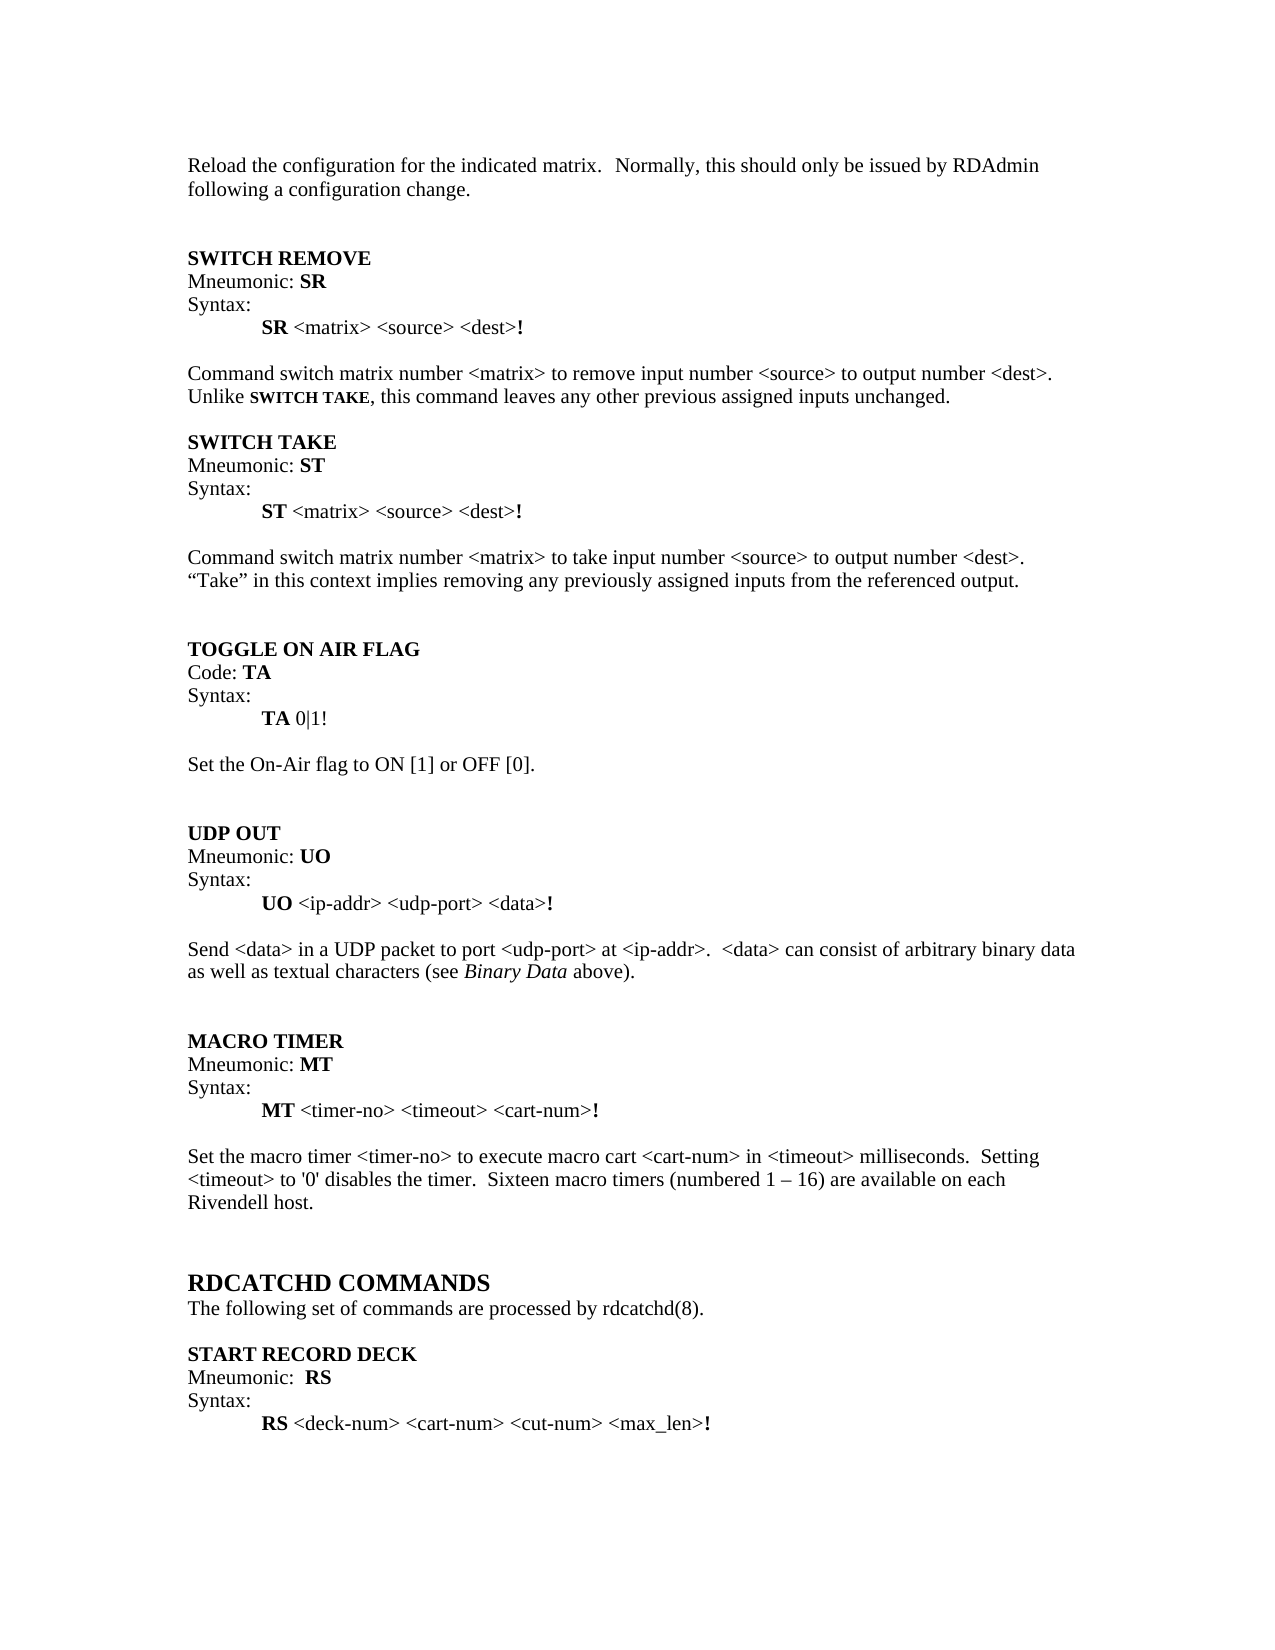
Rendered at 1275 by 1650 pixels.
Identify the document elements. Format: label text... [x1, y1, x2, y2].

text Syntax: [187, 868, 1087, 891]
text UDP OUT [187, 822, 1087, 845]
text Mneumonic: MT [187, 1052, 1087, 1076]
text The following set of commands are processed by rdcatchd(8). [187, 1297, 1087, 1320]
text Command switch matrix number <matrix> to remove input number <source> to output number <dest>. Unlike SWITCH TAKE, this command leaves any other previous assigned inputs unchanged. [187, 362, 1087, 408]
text Syntax: [187, 293, 1087, 316]
text SWITCH REMOVE [187, 247, 1087, 270]
text MACRO TIMER [187, 1029, 1087, 1052]
text SWITCH TAKE [187, 431, 1087, 454]
text Reload the configuration for the indicated matrix. Normally, this should only be issued by RDAdmin following a configuration change. [187, 150, 1087, 201]
text Mneumonic: SR [187, 270, 1087, 293]
text Send <data> in a UDP packet to port <udp-port> at <ip-addr>. <data> can consist of arbitrary binary data as well as textual characters (see Binary Data above). [187, 937, 1087, 983]
text Command switch matrix number <matrix> to take input number <source> to output number <dest>. “Take” in this context implies removing any previously assigned inputs from the referenced output. [187, 546, 1087, 592]
text Mneumonic: RS [187, 1366, 1087, 1389]
text TA 0|1! [187, 707, 1087, 730]
text SR <matrix> <source> <dest>! [187, 316, 1087, 339]
text RS <deck-num> <cart-num> <cut-num> <max_len>! [187, 1412, 1087, 1435]
text Syntax: [187, 1389, 1087, 1412]
text Set the On-Air flag to ON [1] or OFF [0]. [187, 753, 1087, 776]
text Set the macro timer <timer-no> to execute macro cart <cart-num> in <timeout> milliseconds. Setting <timeout> to '0' disables the timer. Sixteen macro timers (numbered 1 – 16) are available on each Rivendell host. [187, 1144, 1087, 1214]
text START RECORD DECK [187, 1343, 1087, 1366]
text Mneumonic: UO [187, 845, 1087, 868]
text Code: TA [187, 661, 1087, 684]
text Syntax: [187, 477, 1087, 500]
text RDCATCHD COMMANDS [187, 1269, 1087, 1297]
text MT <timer-no> <timeout> <cart-num>! [187, 1098, 1087, 1122]
text Syntax: [187, 684, 1087, 707]
text Syntax: [187, 1076, 1087, 1098]
text TOGGLE ON AIR FLAG [187, 638, 1087, 661]
text ST <matrix> <source> <dest>! [187, 500, 1087, 523]
text UO <ip-addr> <udp-port> <data>! [187, 891, 1087, 914]
text Mneumonic: ST [187, 454, 1087, 477]
